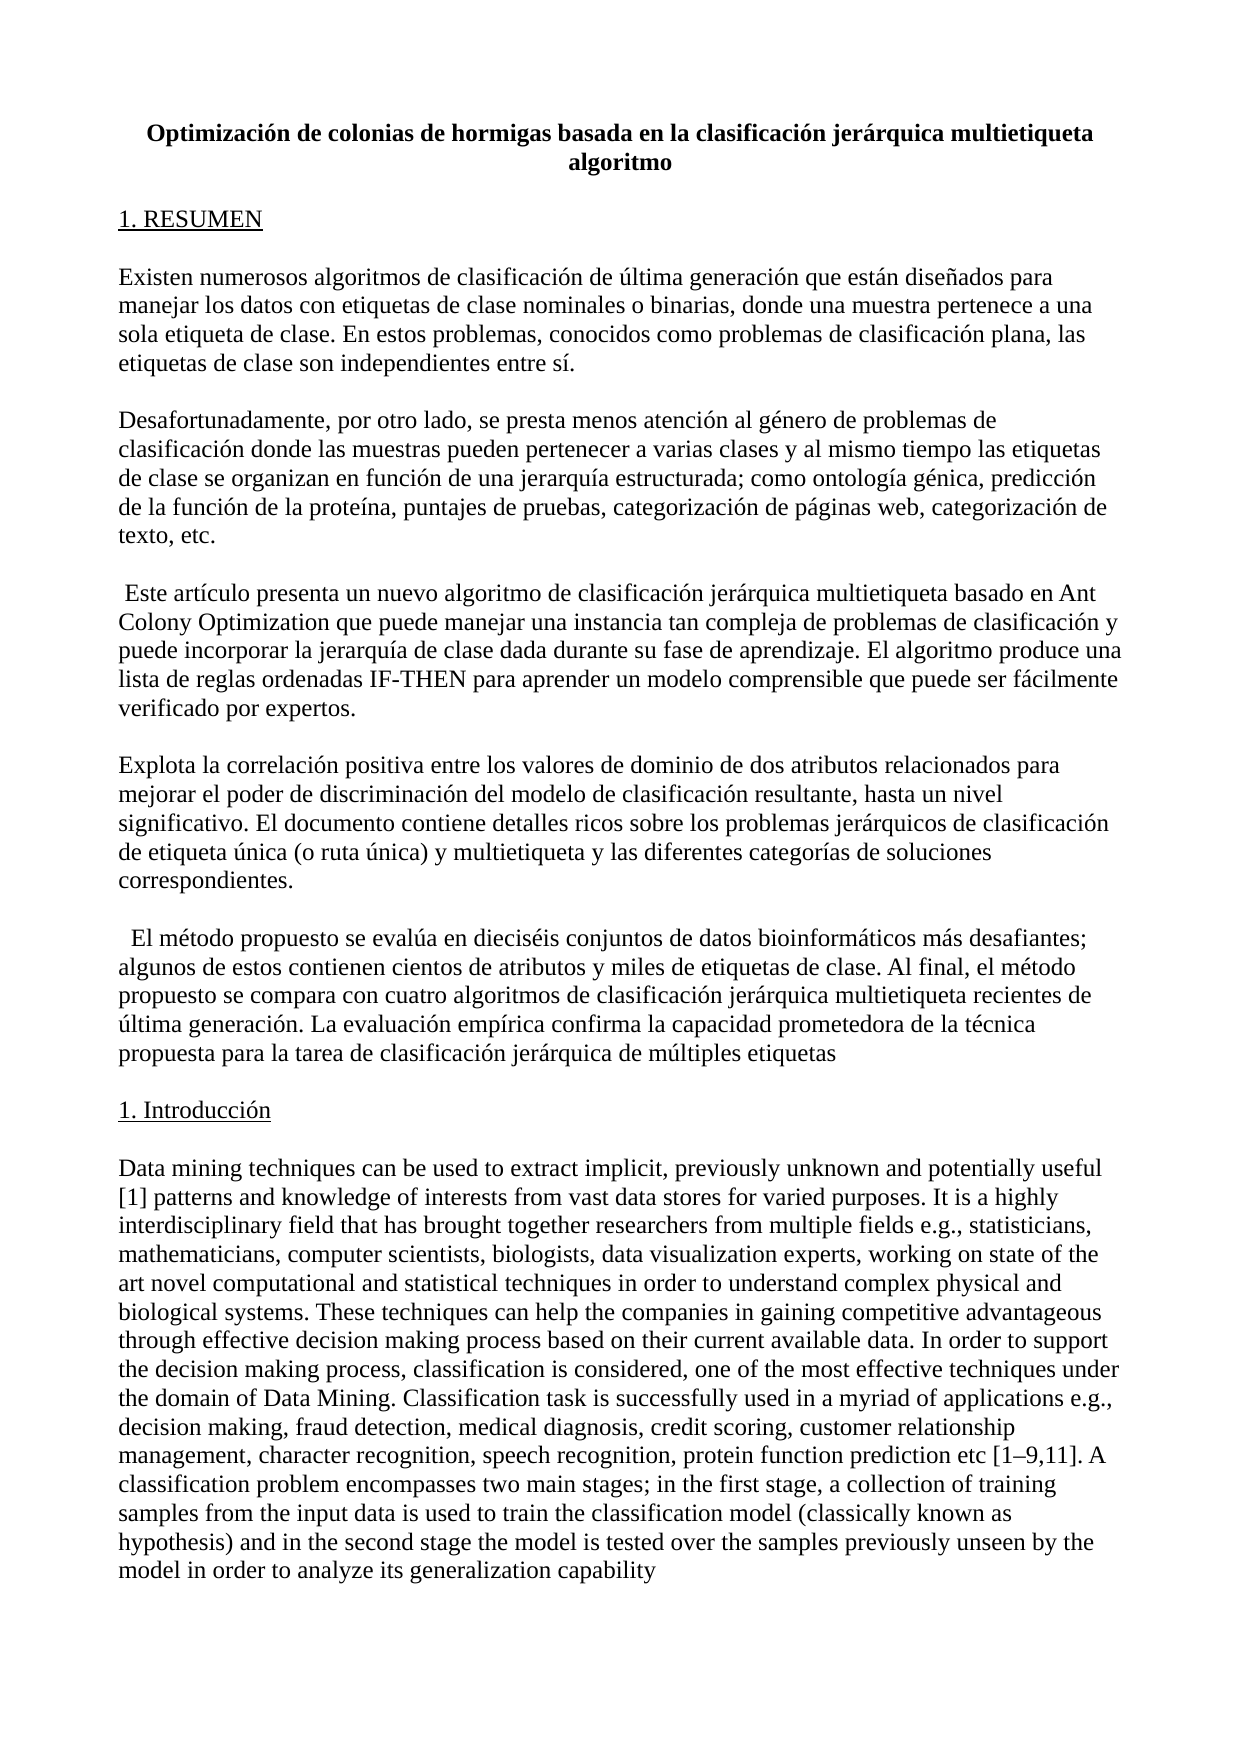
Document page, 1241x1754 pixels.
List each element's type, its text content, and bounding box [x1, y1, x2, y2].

text 1. RESUMEN [118, 204, 1122, 233]
text Desafortunadamente, por otro lado, se presta menos atención al género de problemas de clasificación donde las muestras pueden pertenecer a varias clases y al mismo tiempo las etiquetas de clase se organizan en función de una jerarquía estructurada; como ontología génica, predicción de la función de la proteína, puntajes de pruebas, categorización de páginas web, categorización de texto, etc. [118, 406, 1122, 549]
text Explota la correlación positiva entre los valores de dominio de dos atributos relacionados para mejorar el poder de discriminación del modelo de clasificación resultante, hasta un nivel significativo. El documento contiene detalles ricos sobre los problemas jerárquicos de clasificación de etiqueta única (o ruta única) y multietiqueta y las diferentes categorías de soluciones correspondientes. [118, 751, 1122, 894]
text Existen numerosos algoritmos de clasificación de última generación que están diseñados para manejar los datos con etiquetas de clase nominales o binarias, donde una muestra pertenece a una sola etiqueta de clase. En estos problemas, conocidos como problemas de clasificación plana, las etiquetas de clase son independientes entre sí. [118, 262, 1122, 377]
text Este artículo presenta un nuevo algoritmo de clasificación jerárquica multietiqueta basado en Ant Colony Optimization que puede manejar una instancia tan compleja de problemas de clasificación y puede incorporar la jerarquía de clase dada durante su fase de aprendizaje. El algoritmo produce una lista de reglas ordenadas IF-THEN para aprender un modelo comprensible que puede ser fácilmente verificado por expertos. [118, 578, 1122, 722]
text El método propuesto se evalúa en dieciséis conjuntos de datos bioinformáticos más desafiantes; algunos de estos contienen cientos de atributos y miles de etiquetas de clase. Al final, el método propuesto se compara con cuatro algoritmos de clasificación jerárquica multietiqueta recientes de última generación. La evaluación empírica confirma la capacidad prometedora de la técnica propuesta para la tarea de clasificación jerárquica de múltiples etiquetas [118, 923, 1122, 1067]
text Optimización de colonias de hormigas basada en la clasificación jerárquica multietiqueta [118, 118, 1122, 147]
text 1. Introducción [118, 1096, 1122, 1124]
text Data mining techniques can be used to extract implicit, previously unknown and potentially useful [1] patterns and knowledge of interests from vast data stores for varied purposes. It is a highly interdisciplinary field that has brought together researchers from multiple fields e.g., statisticians, mathematicians, computer scientists, biologists, data visualization experts, working on state of the art novel computational and statistical techniques in order to understand complex physical and biological systems. These techniques can help the companies in gaining competitive advantageous through effective decision making process based on their current available data. In order to support the decision making process, classification is considered, one of the most effective techniques under the domain of Data Mining. Classification task is successfully used in a myriad of applications e.g., decision making, fraud detection, medical diagnosis, credit scoring, customer relationship management, character recognition, speech recognition, protein function prediction etc [1–9,11]. A classification problem encompasses two main stages; in the first stage, a collection of training samples from the input data is used to train the classification model (classically known as hypothesis) and in the second stage the model is tested over the samples previously unseen by the model in order to analyze its generalization capability [118, 1153, 1122, 1584]
text algoritmo [118, 147, 1122, 176]
